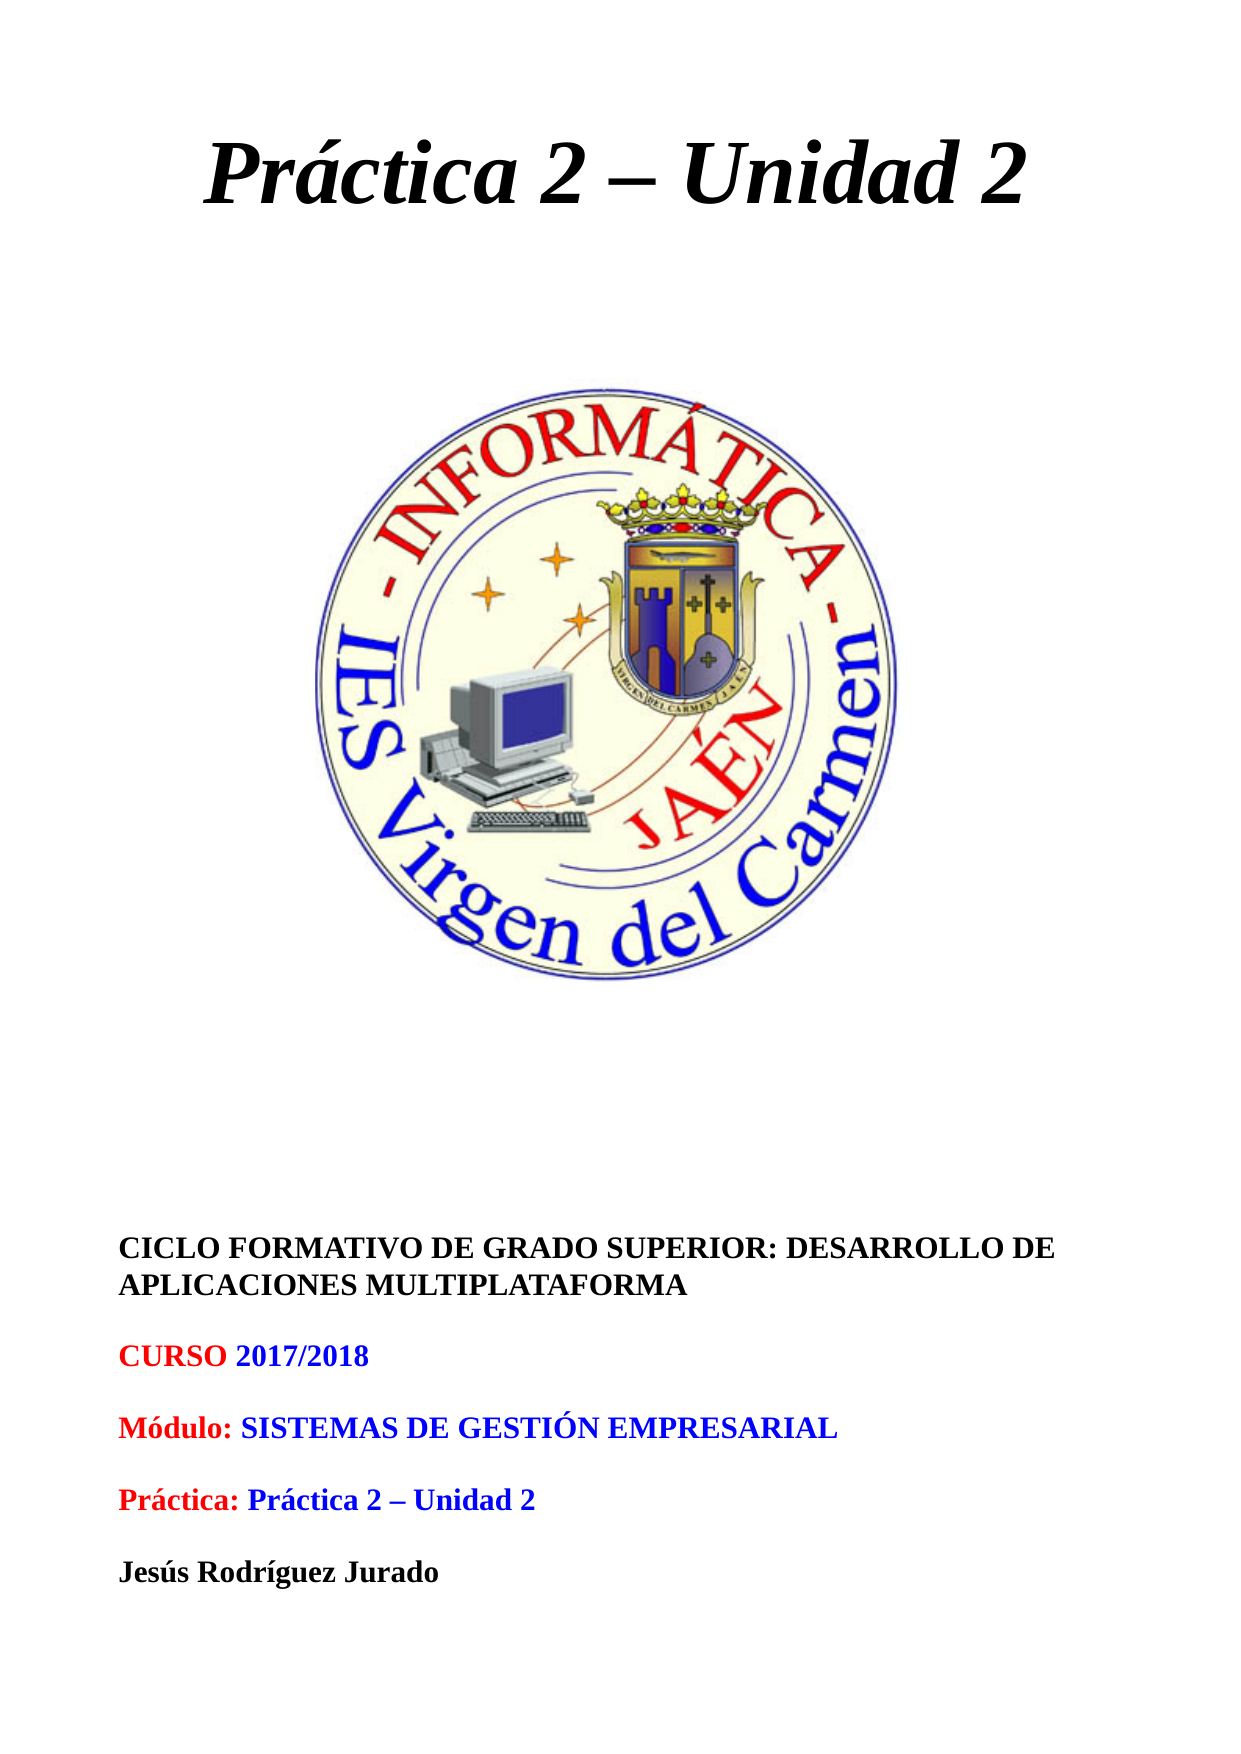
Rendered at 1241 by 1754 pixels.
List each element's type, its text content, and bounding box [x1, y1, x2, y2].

text CICLO FORMATIVO DE GRADO SUPERIOR: DESARROLLO DE APLICACIONES MULTIPLATAFORMA [118, 1230, 1122, 1302]
text Práctica 2 – Unidad 2 [118, 118, 1122, 223]
text Jesús Rodríguez Jurado [118, 1553, 1122, 1589]
text Práctica: Práctica 2 – Unidad 2 [118, 1481, 1122, 1517]
text Módulo: SISTEMAS DE GESTIÓN EMPRESARIAL [118, 1409, 1122, 1445]
picture [315, 342, 900, 983]
text CURSO 2017/2018 [118, 1338, 1122, 1373]
